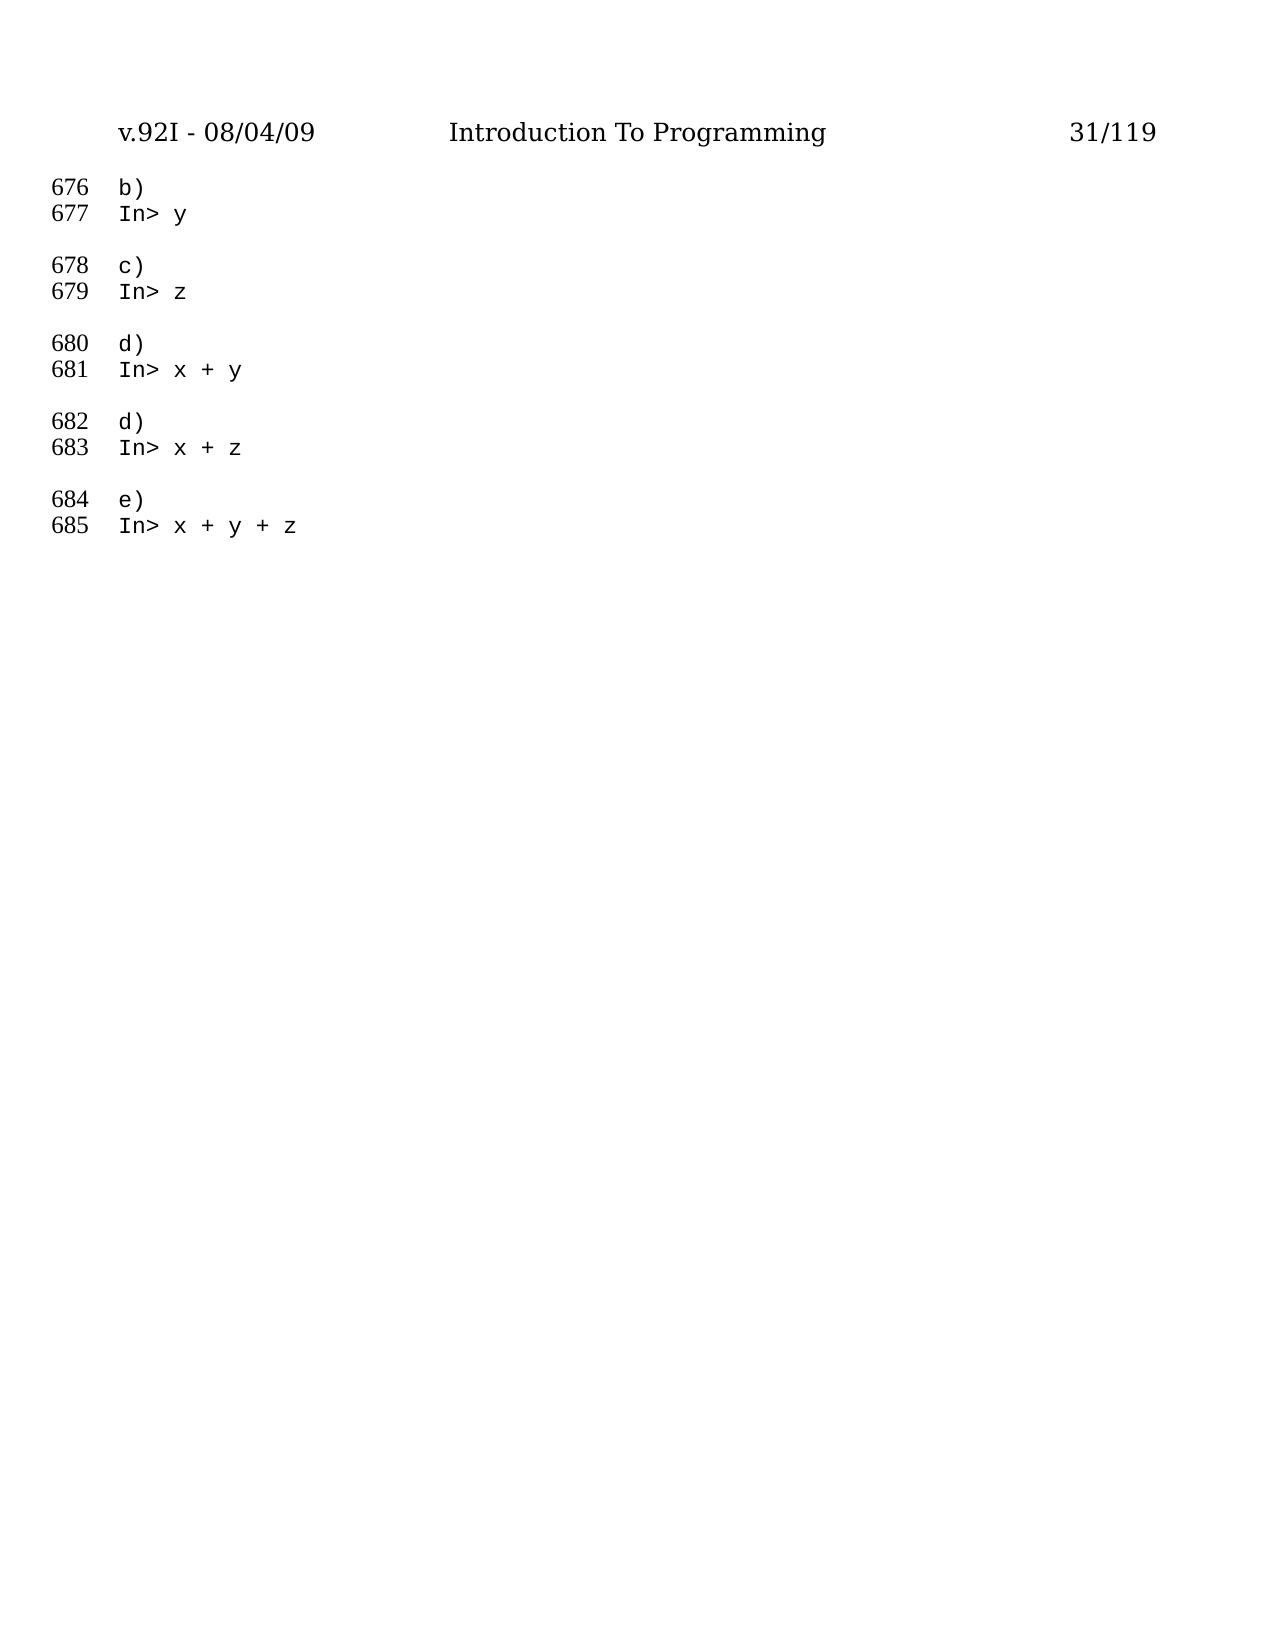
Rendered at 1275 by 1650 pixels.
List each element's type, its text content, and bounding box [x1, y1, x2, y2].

text In> x + y [118, 358, 1157, 384]
text In> x + z [118, 436, 1157, 462]
text d) [118, 332, 1157, 358]
text b) [118, 177, 1157, 203]
text In> z [118, 281, 1157, 306]
text c) [118, 254, 1157, 281]
text e) [118, 488, 1157, 514]
text In> x + y + z [118, 514, 1157, 540]
text In> y [118, 203, 1157, 229]
text d) [118, 410, 1157, 436]
